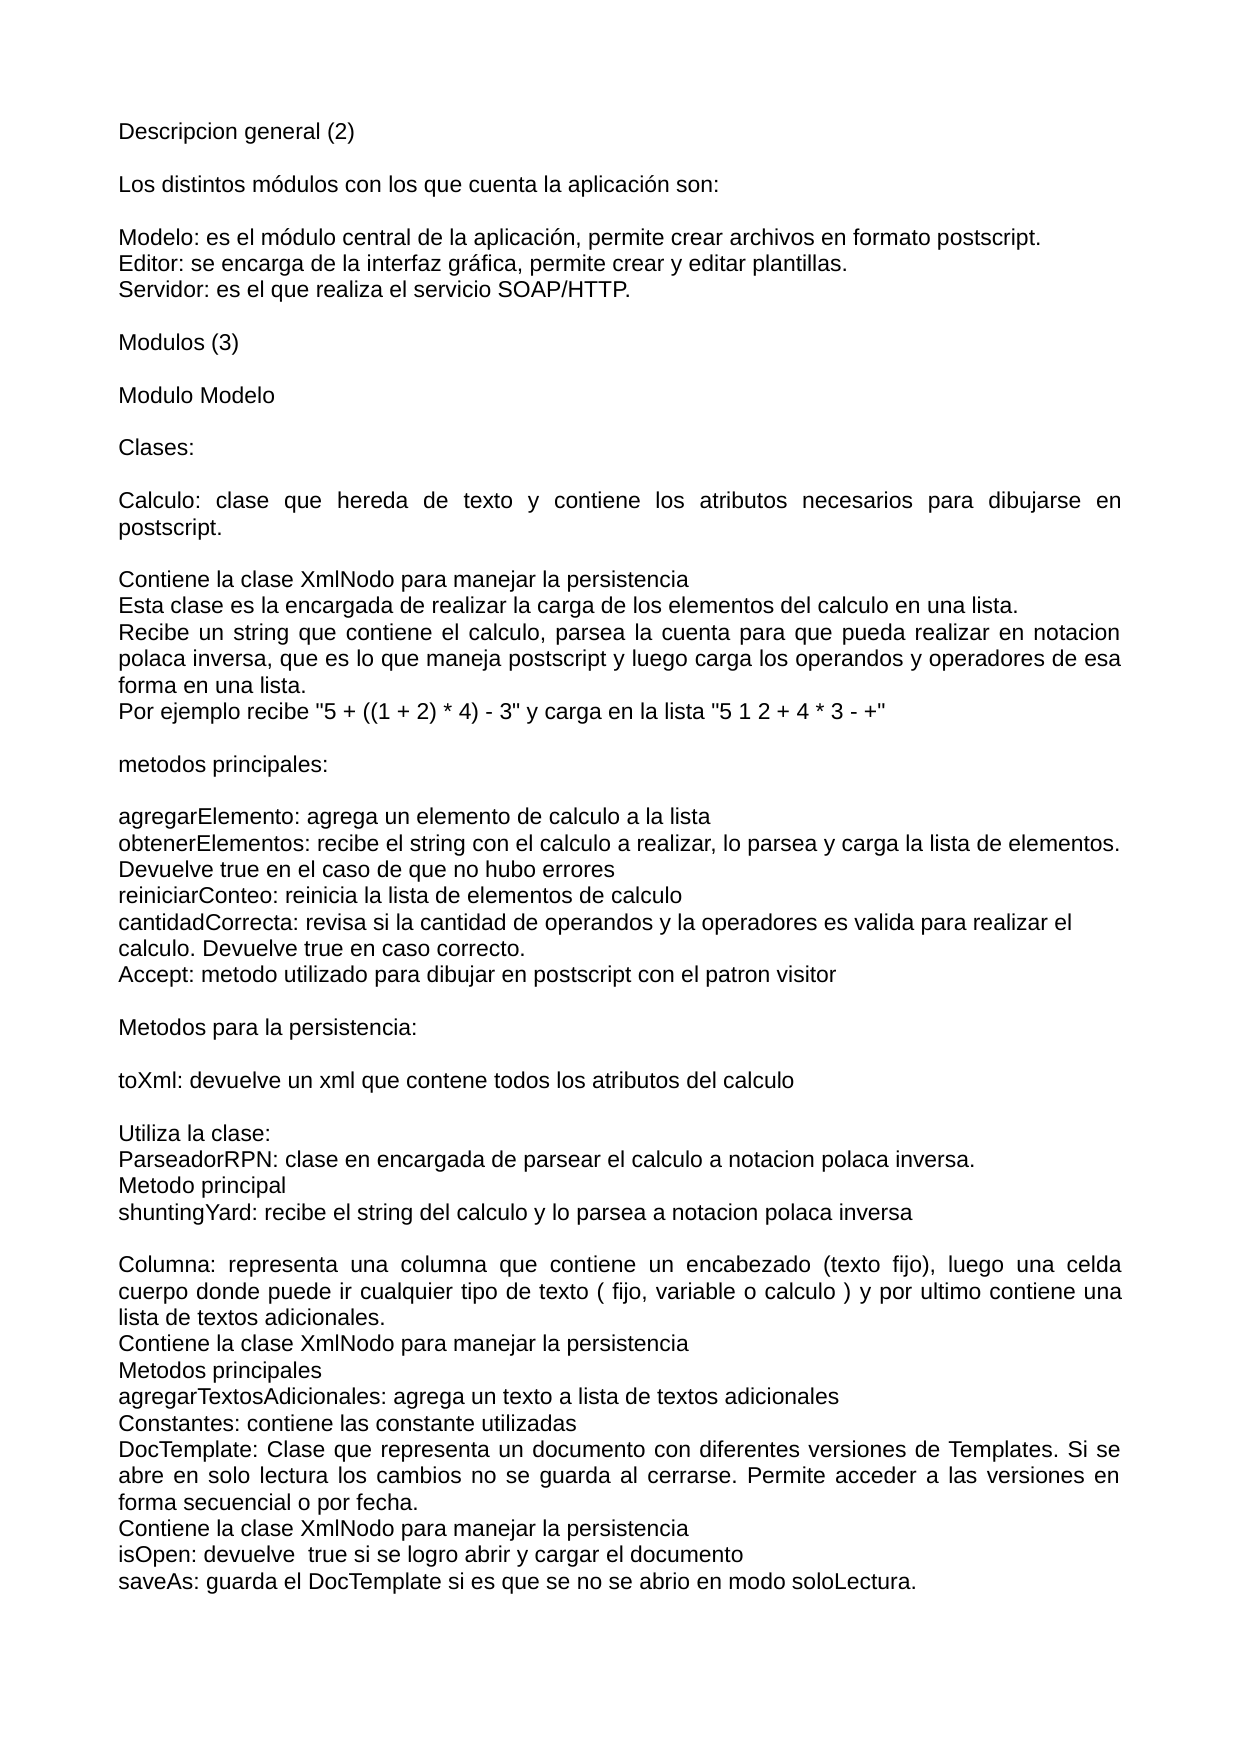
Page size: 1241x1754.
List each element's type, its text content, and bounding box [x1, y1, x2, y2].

text Clases: [118, 434, 1122, 461]
text cantidadCorrecta: revisa si la cantidad de operandos y la operadores es valida para realizar el calculo. Devuelve true en caso correcto. [118, 909, 1122, 961]
text Modulo Modelo [118, 382, 1122, 408]
text Por ejemplo recibe "5 + ((1 + 2) * 4) - 3" y carga en la lista "5 1 2 + 4 * 3 - +" [118, 698, 1122, 724]
text ParseadorRPN: clase en encargada de parsear el calculo a notacion polaca inversa. [118, 1146, 1122, 1172]
text saveAs: guarda el DocTemplate si es que se no se abrio en modo soloLectura. [118, 1568, 1122, 1594]
text reiniciarConteo: reinicia la lista de elementos de calculo [118, 882, 1122, 909]
text obtenerElementos: recibe el string con el calculo a realizar, lo parsea y carga la lista de elementos. Devuelve true en el caso de que no hubo errores [118, 830, 1122, 882]
text Metodos para la persistencia: [118, 1014, 1122, 1041]
text DocTemplate: Clase que representa un documento con diferentes versiones de Templates. Si se abre en solo lectura los cambios no se guarda al cerrarse. Permite acceder a las versiones en forma secuencial o por fecha. [118, 1436, 1122, 1515]
text Metodos principales [118, 1357, 1122, 1383]
text Modelo: es el módulo central de la aplicación, permite crear archivos en formato postscript. [118, 223, 1122, 250]
text Servidor: es el que realiza el servicio SOAP/HTTP. [118, 276, 1122, 303]
text Calculo: clase que hereda de texto y contiene los atributos necesarios para dibujarse en postscript. [118, 487, 1122, 540]
text isOpen: devuelve true si se logro abrir y cargar el documento [118, 1541, 1122, 1568]
text shuntingYard: recibe el string del calculo y lo parsea a notacion polaca inversa [118, 1199, 1122, 1225]
text toXml: devuelve un xml que contene todos los atributos del calculo [118, 1067, 1122, 1093]
text Descripcion general (2) [118, 118, 1122, 144]
text metodos principales: [118, 751, 1122, 777]
text agregarElemento: agrega un elemento de calculo a la lista [118, 803, 1122, 830]
text Contiene la clase XmlNodo para manejar la persistencia [118, 1515, 1122, 1541]
text Utiliza la clase: [118, 1119, 1122, 1146]
text Editor: se encarga de la interfaz gráfica, permite crear y editar plantillas. [118, 250, 1122, 276]
text agregarTextosAdicionales: agrega un texto a lista de textos adicionales [118, 1383, 1122, 1409]
text Recibe un string que contiene el calculo, parsea la cuenta para que pueda realizar en notacion polaca inversa, que es lo que maneja postscript y luego carga los operandos y operadores de esa forma en una lista. [118, 619, 1122, 698]
text Los distintos módulos con los que cuenta la aplicación son: [118, 171, 1122, 197]
text Columna: representa una columna que contiene un encabezado (texto fijo), luego una celda cuerpo donde puede ir cualquier tipo de texto ( fijo, variable o calculo ) y por ultimo contiene una lista de textos adicionales. [118, 1251, 1122, 1330]
text Contiene la clase XmlNodo para manejar la persistencia [118, 566, 1122, 592]
text Contiene la clase XmlNodo para manejar la persistencia [118, 1330, 1122, 1357]
text Constantes: contiene las constante utilizadas [118, 1409, 1122, 1436]
text Metodo principal [118, 1172, 1122, 1199]
text Modulos (3) [118, 329, 1122, 355]
text Accept: metodo utilizado para dibujar en postscript con el patron visitor [118, 961, 1122, 988]
text Esta clase es la encargada de realizar la carga de los elementos del calculo en una lista. [118, 592, 1122, 619]
